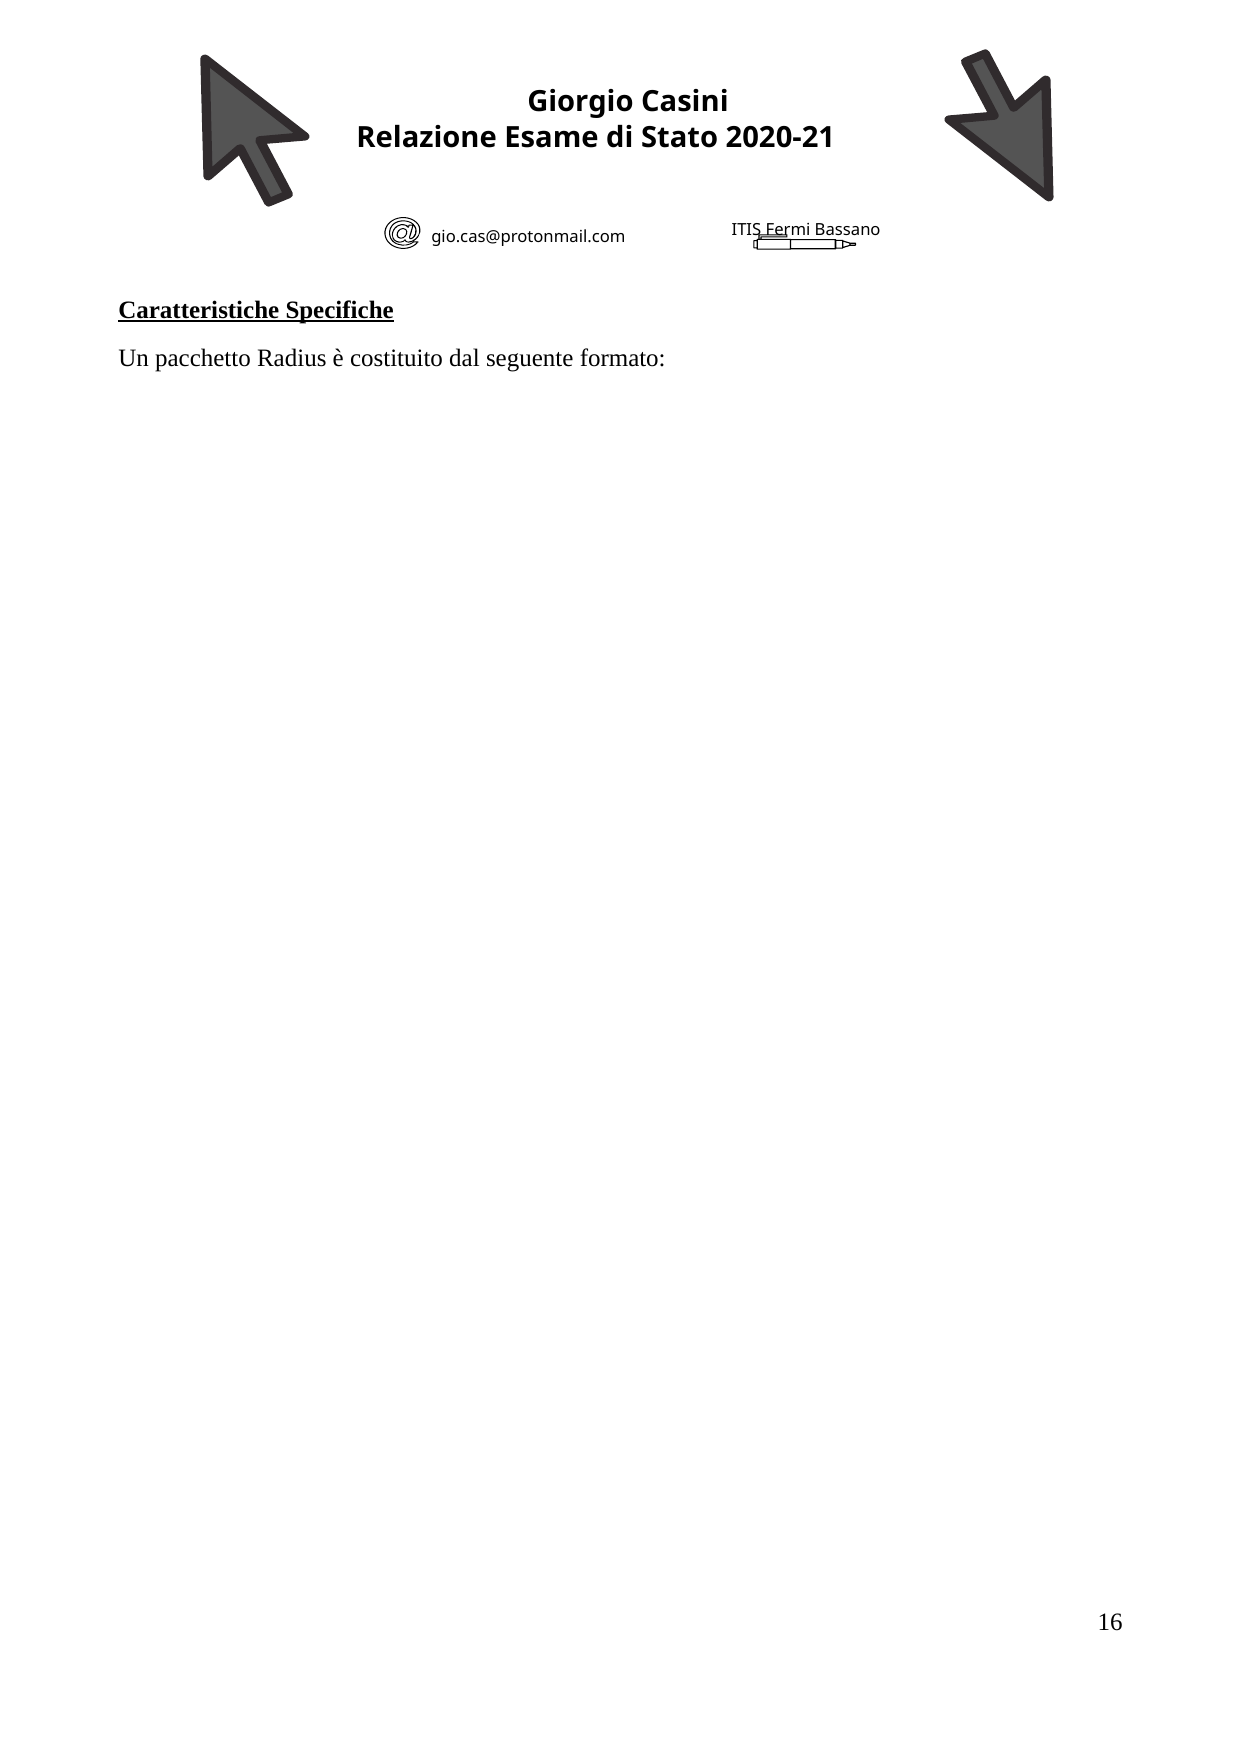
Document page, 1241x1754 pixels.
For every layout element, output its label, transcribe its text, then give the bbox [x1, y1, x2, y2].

text Caratteristiche Specifiche [118, 177, 1122, 324]
text Un pacchetto Radius è costituito dal seguente formato: [118, 343, 1122, 371]
